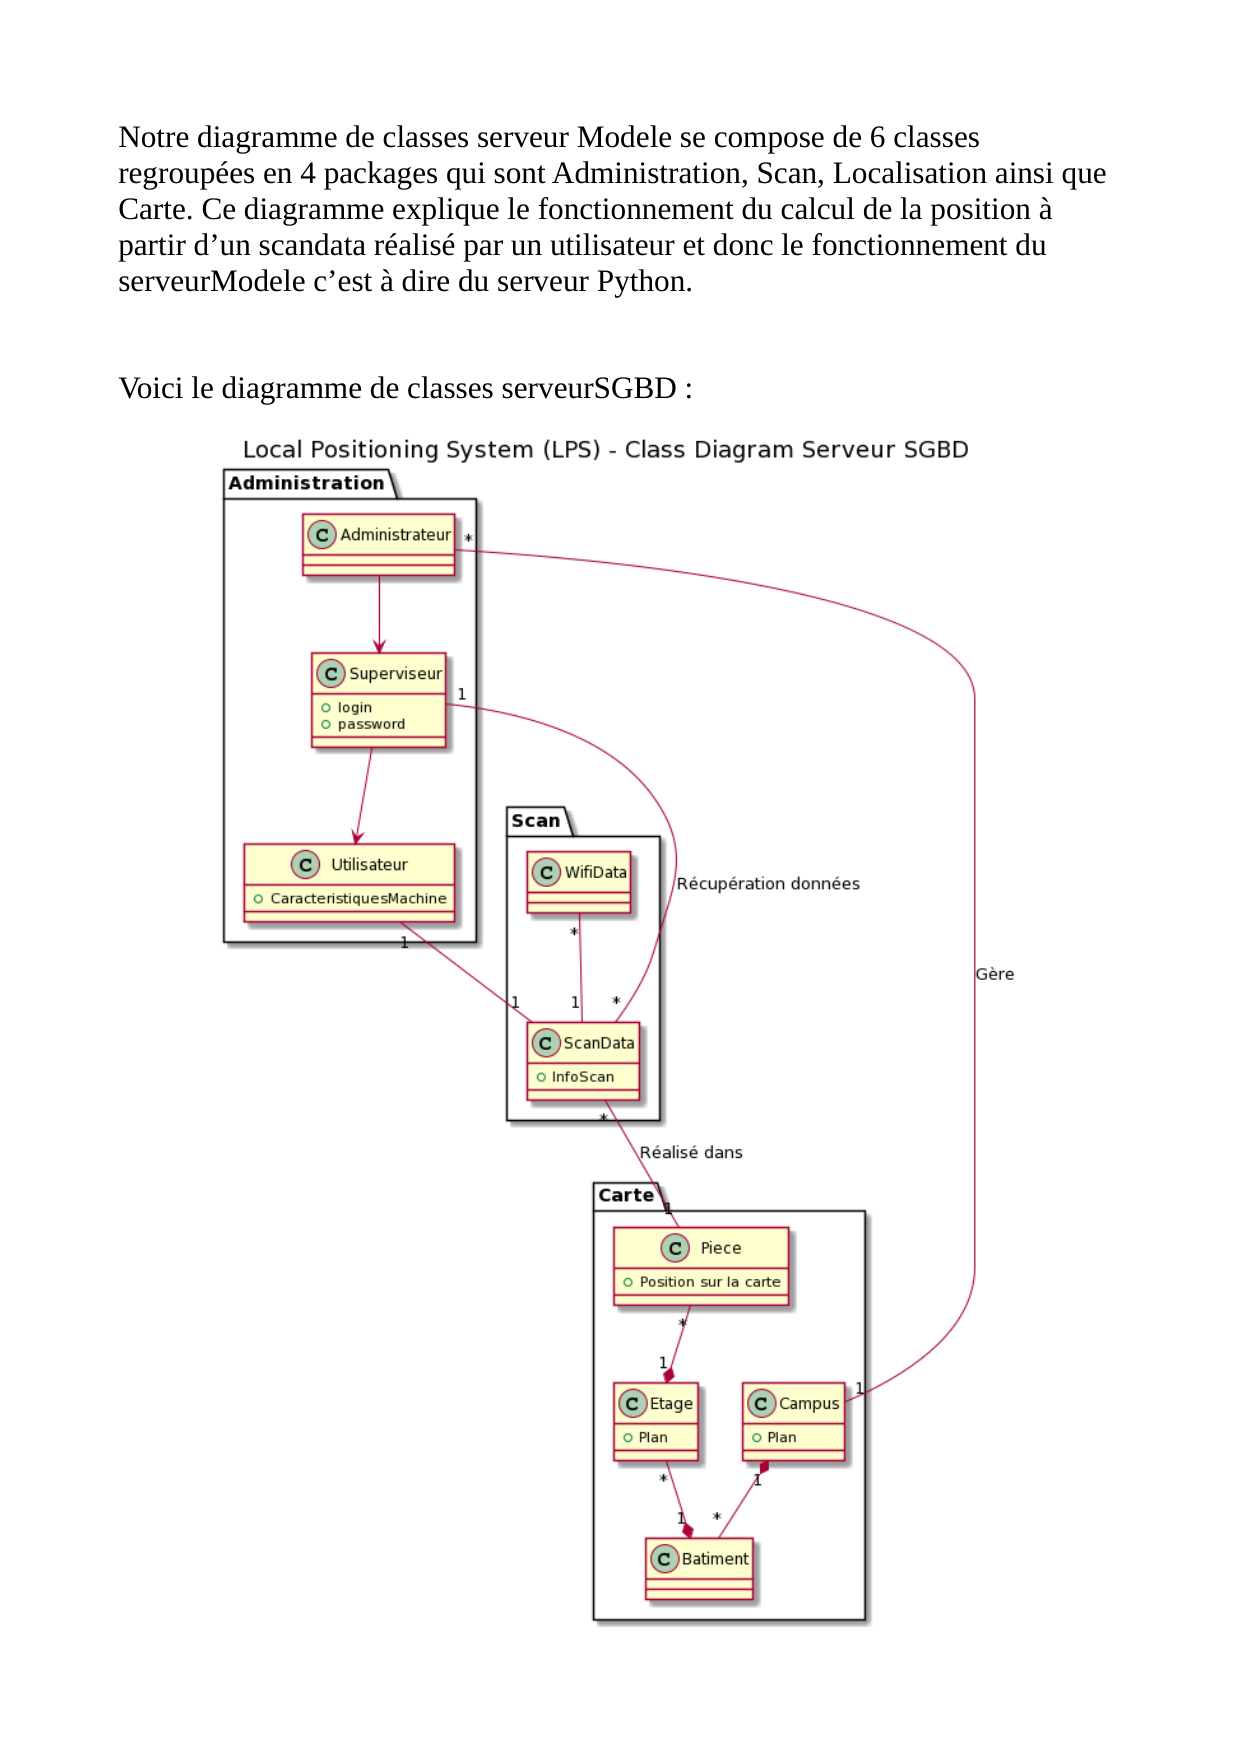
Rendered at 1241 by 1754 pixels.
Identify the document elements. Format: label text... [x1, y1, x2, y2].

text Notre diagramme de classes serveur Modele se compose de 6 classes regroupées en 4 packages qui sont Administration, Scan, Localisation ainsi que Carte. Ce diagramme explique le fonctionnement du calcul de la position à partir d’un scandata réalisé par un utilisateur et donc le fonctionnement du serveurModele c’est à dire du serveur Python. [118, 118, 1122, 298]
text Voici le diagramme de classes serveurSGBD : [118, 370, 1122, 406]
picture [203, 436, 1024, 1627]
